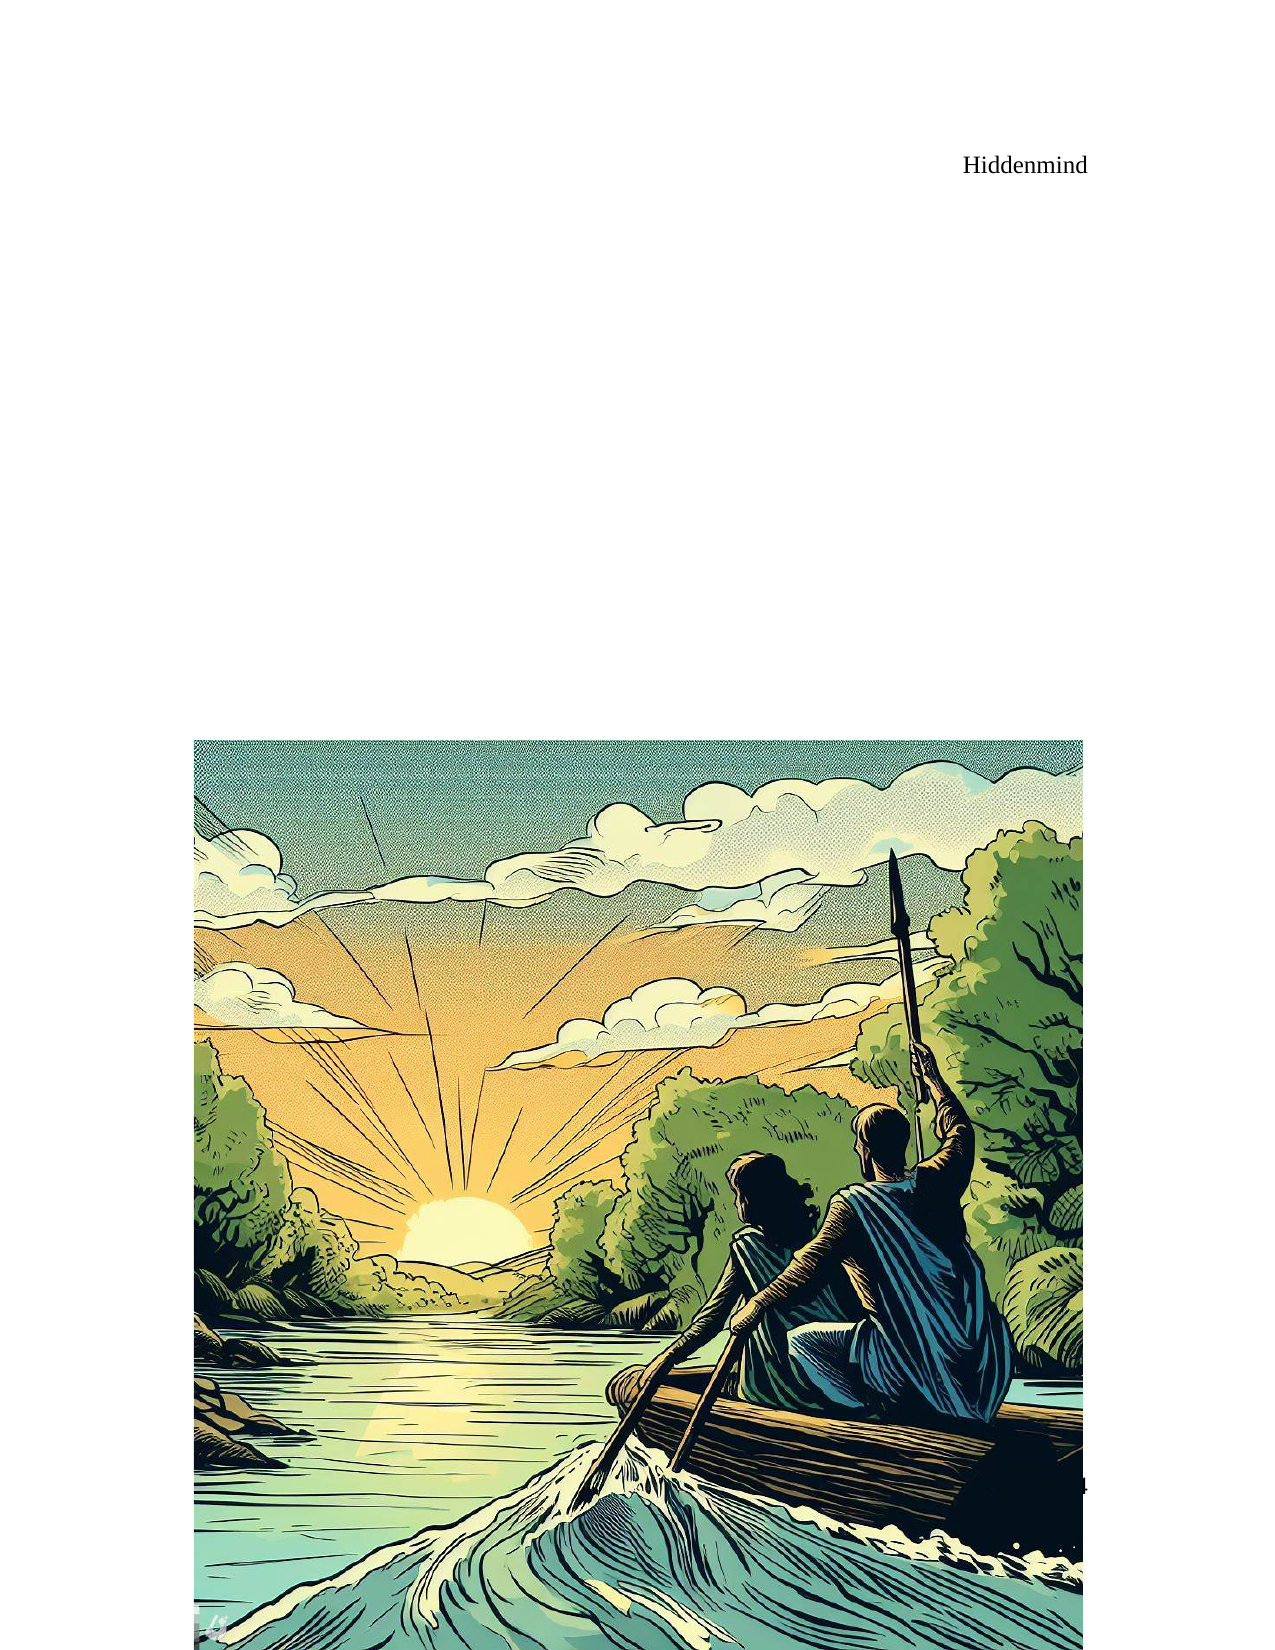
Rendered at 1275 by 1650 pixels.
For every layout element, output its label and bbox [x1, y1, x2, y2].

picture [193, 740, 1083, 1650]
